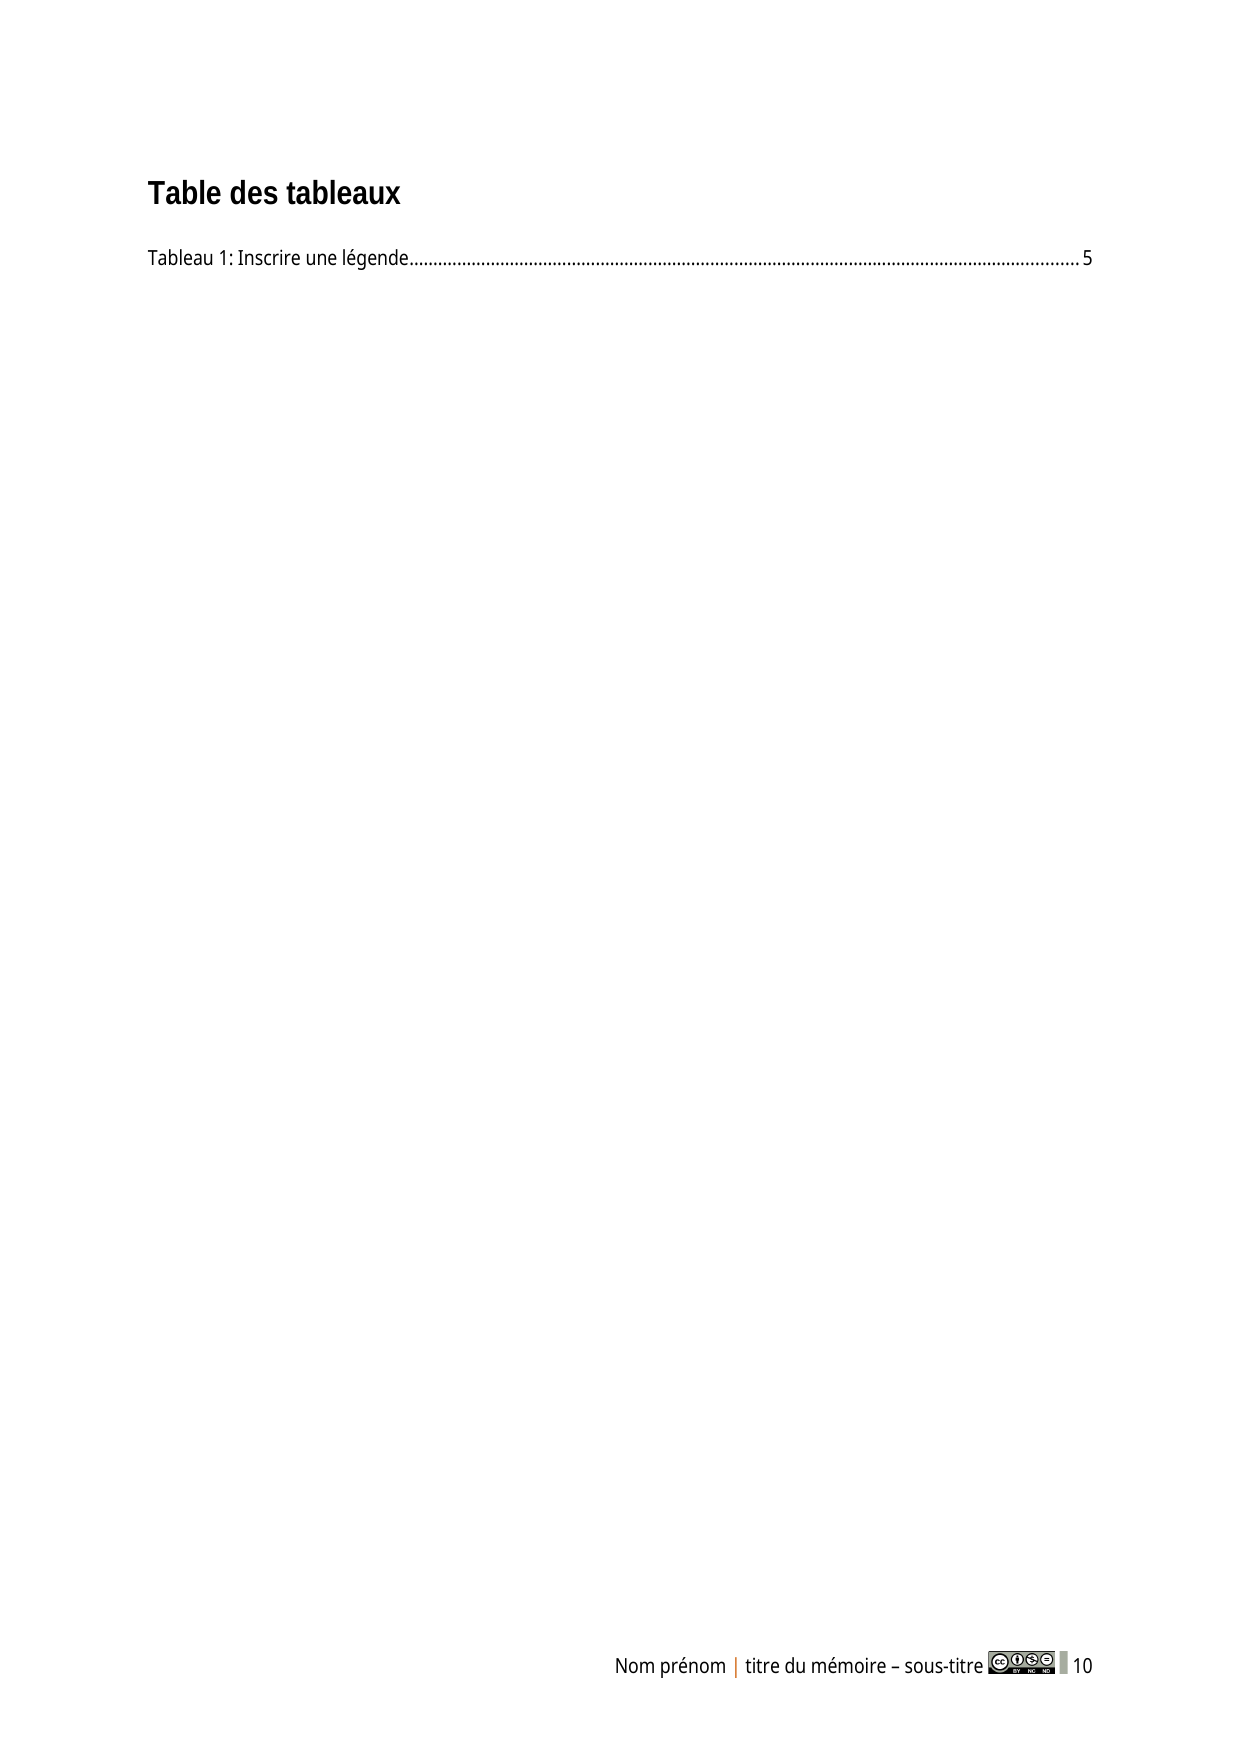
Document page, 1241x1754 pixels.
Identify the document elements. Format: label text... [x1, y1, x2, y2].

picture [1059, 1651, 1068, 1674]
text Tableau 1: Inscrire une légende 5 [148, 243, 1092, 271]
subtitle Table des tableaux [148, 173, 1092, 211]
picture [988, 1651, 1055, 1674]
